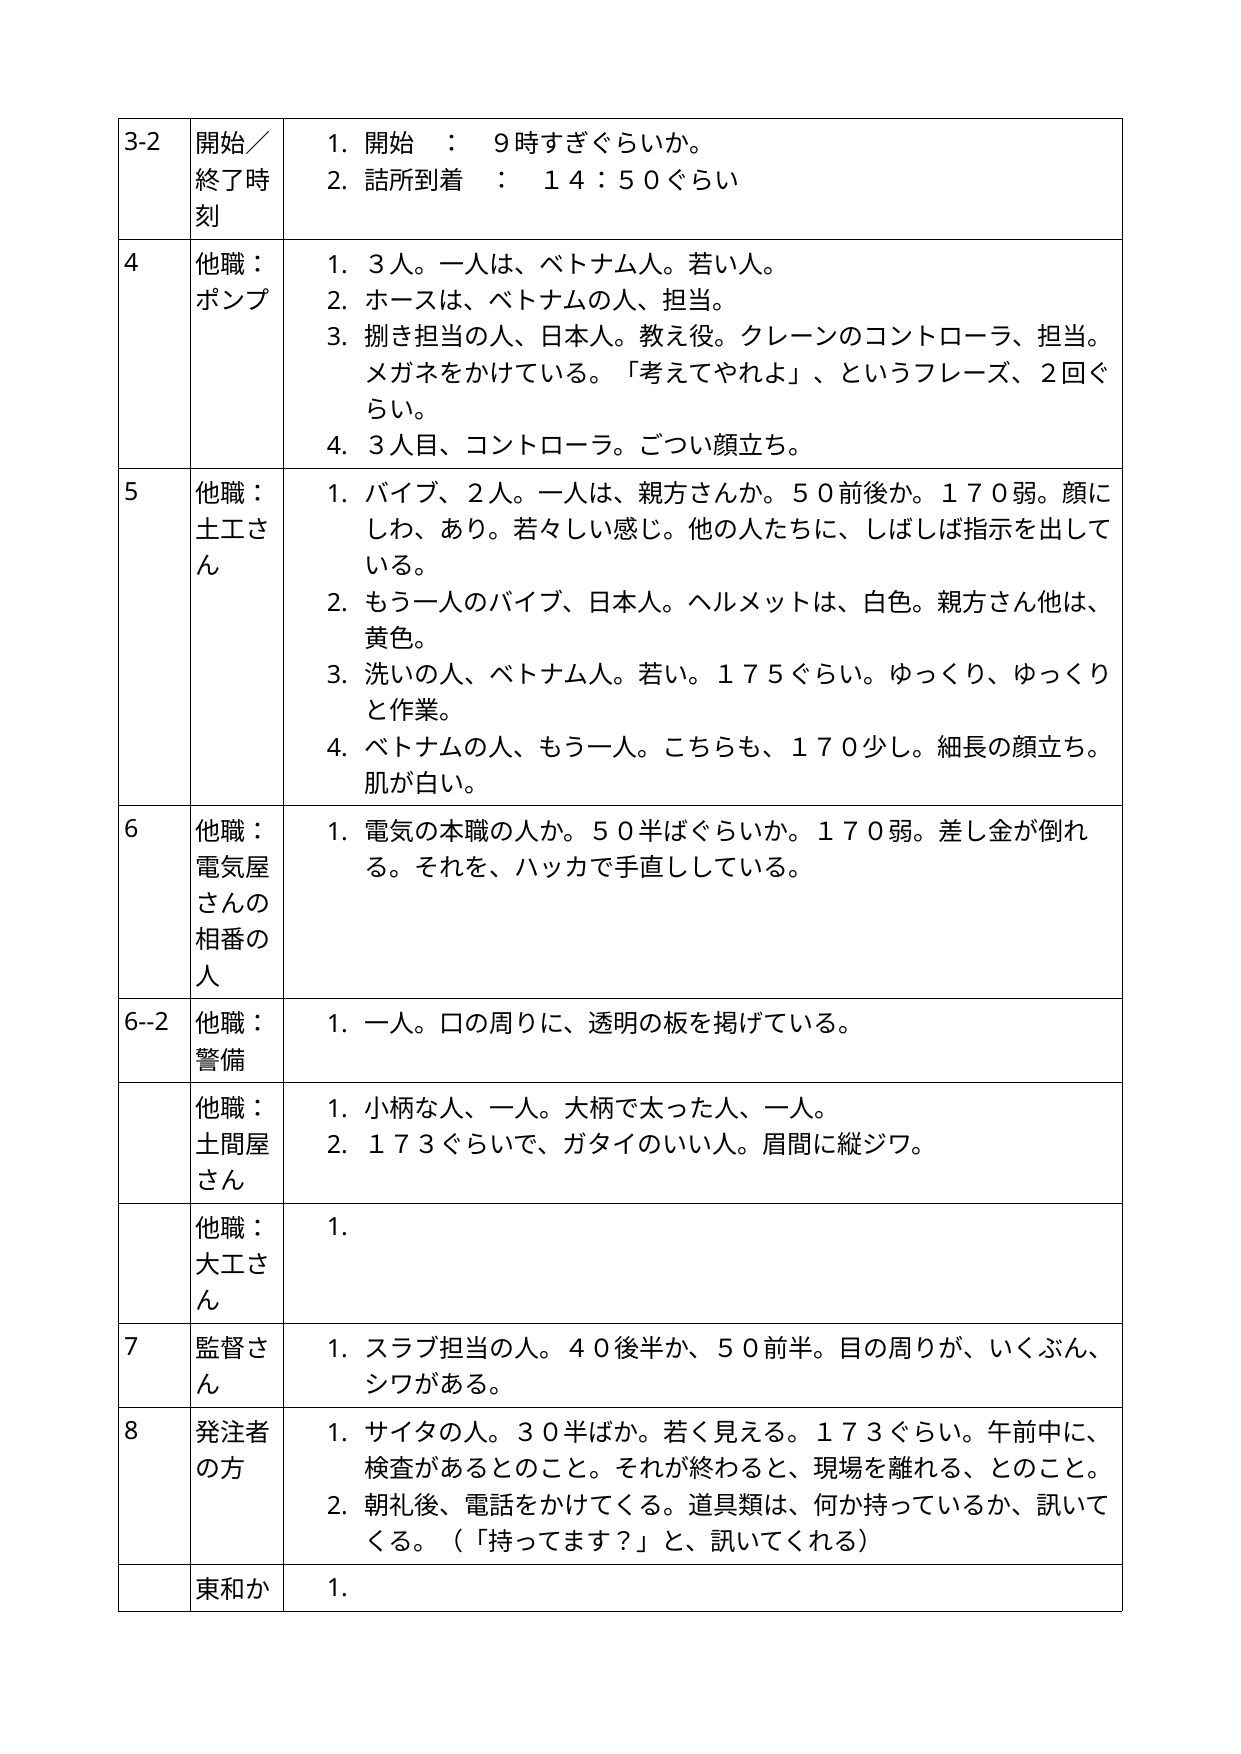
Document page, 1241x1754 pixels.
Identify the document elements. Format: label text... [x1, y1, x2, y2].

table_cell 他職：警備 [191, 999, 283, 1082]
table_cell スラブ担当の人。４０後半か、５０前半。目の周りが、いくぶん、シワがある。 [284, 1324, 1122, 1407]
table_cell [119, 1204, 190, 1323]
table_cell 3-2 [119, 119, 190, 238]
table_cell 6--2 [119, 999, 190, 1082]
table_cell 7 [119, 1324, 190, 1407]
table_cell 一人。口の周りに、透明の板を掲げている。 [284, 999, 1122, 1082]
table_cell 他職：ポンプ [191, 240, 283, 467]
table_cell [284, 1565, 1122, 1611]
table_cell 他職：土工さん [191, 469, 283, 805]
table_cell 8 [119, 1408, 190, 1563]
table_cell [119, 1565, 190, 1611]
table_cell [119, 1083, 190, 1202]
table_cell 監督さん [191, 1324, 283, 1407]
table_cell 他職：土間屋さん [191, 1083, 283, 1202]
table_cell 5 [119, 469, 190, 805]
table_cell 4 [119, 240, 190, 467]
table_cell 電気の本職の人か。５０半ばぐらいか。１７０弱。差し金が倒れる。それを、ハッカで手直ししている。 [284, 806, 1122, 998]
table_cell [284, 1204, 1122, 1323]
table_cell 他職：電気屋さんの相番の人 [191, 806, 283, 998]
table_cell 発注者の方 [191, 1408, 283, 1563]
table_cell ３人。一人は、ベトナム人。若い人。 ホースは、ベトナムの人、担当。 捌き担当の人、日本人。教え役。クレーンのコントローラ、担当。メガネをかけている。「考えてやれよ」、というフレーズ、２回ぐらい。 ３人目、コントローラ。ごつい顔立ち。 [284, 240, 1122, 467]
table_cell 東和か [191, 1565, 283, 1611]
table_cell 開始／終了時刻 [191, 119, 283, 238]
table_cell 小柄な人、一人。大柄で太った人、一人。 １７３ぐらいで、ガタイのいい人。眉間に縦ジワ。 [284, 1083, 1122, 1202]
table_cell バイブ、２人。一人は、親方さんか。５０前後か。１７０弱。顔にしわ、あり。若々しい感じ。他の人たちに、しばしば指示を出している。 もう一人のバイブ、日本人。ヘルメットは、白色。親方さん他は、黄色。 洗いの人、ベトナム人。若い。１７５ぐらい。ゆっくり、ゆっくりと作業。 ベトナムの人、もう一人。こちらも、１７０少し。細長の顔立ち。肌が白い。 [284, 469, 1122, 805]
table_cell 他職：大工さん [191, 1204, 283, 1323]
table_cell 開始 ： ９時すぎぐらいか。 詰所到着 ： １４：５０ぐらい [284, 119, 1122, 238]
table_cell サイタの人。３０半ばか。若く見える。１７３ぐらい。午前中に、検査があるとのこと。それが終わると、現場を離れる、とのこと。 朝礼後、電話をかけてくる。道具類は、何か持っているか、訊いてくる。（「持ってます？」と、訊いてくれる） [284, 1408, 1122, 1563]
table_cell 6 [119, 806, 190, 998]
